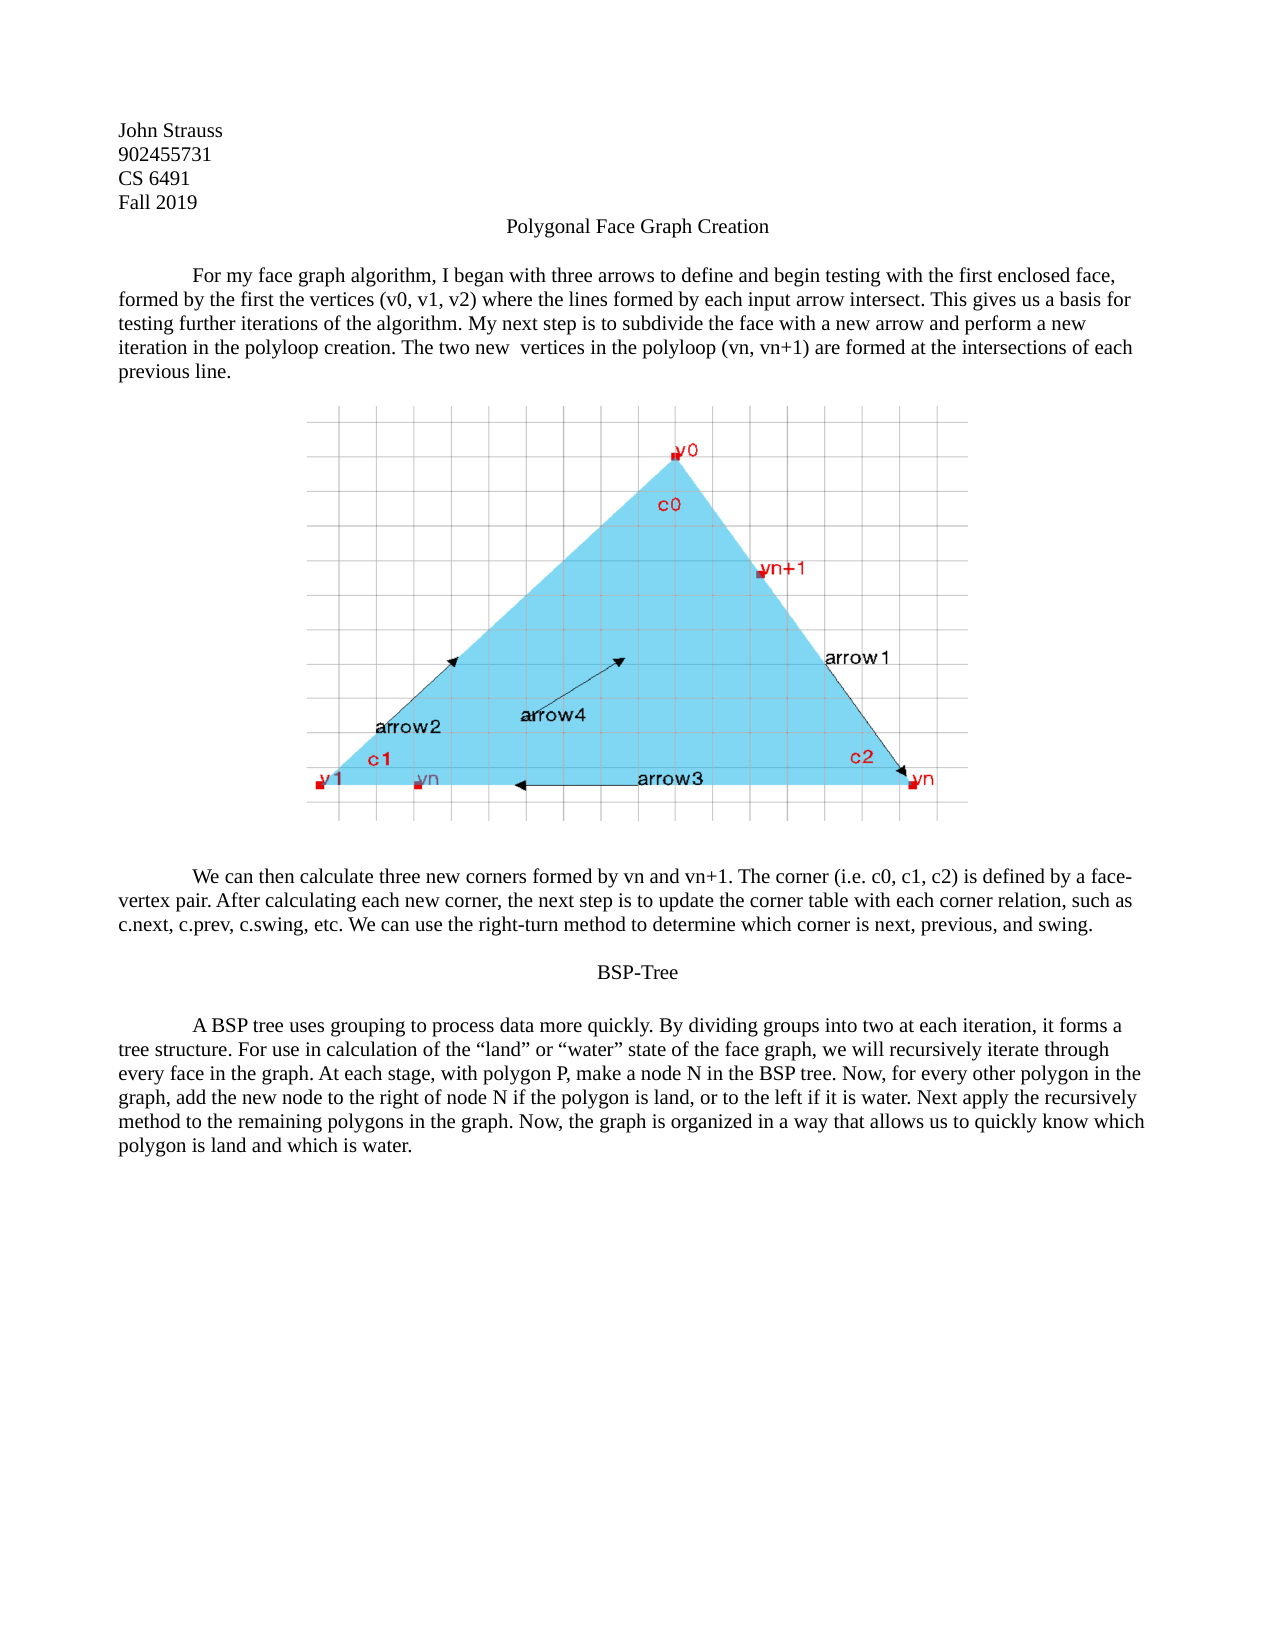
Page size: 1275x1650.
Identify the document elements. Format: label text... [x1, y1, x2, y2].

text CS 6491 [118, 166, 1157, 190]
text A BSP tree uses grouping to process data more quickly. By dividing groups into two at each iteration, it forms a tree structure. For use in calculation of the “land” or “water” state of the face graph, we will recursively iterate through every face in the graph. At each stage, with polygon P, make a node N in the BSP tree. Now, for every other polygon in the graph, add the new node to the right of node N if the polygon is land, or to the left if it is water. Next apply the recursively method to the remaining polygons in the graph. Now, the graph is organized in a way that allows us to quickly know which polygon is land and which is water. [118, 1013, 1157, 1157]
text Polygonal Face Graph Creation [118, 214, 1157, 238]
text We can then calculate three new corners formed by vn and vn+1. The corner (i.e. c0, c1, c2) is defined by a face-vertex pair. After calculating each new corner, the next step is to update the corner table with each corner relation, such as c.next, c.prev, c.swing, etc. We can use the right-turn method to determine which corner is next, previous, and swing. [118, 864, 1157, 936]
picture [306, 406, 969, 821]
text For my face graph algorithm, I began with three arrows to define and begin testing with the first enclosed face, formed by the first the vertices (v0, v1, v2) where the lines formed by each input arrow intersect. This gives us a basis for testing further iterations of the algorithm. My next step is to subdivide the face with a new arrow and perform a new iteration in the polyloop creation. The two new vertices in the polyloop (vn, vn+1) are formed at the intersections of each previous line. [118, 262, 1157, 383]
text BSP-Tree [118, 960, 1157, 984]
text Fall 2019 [118, 190, 1157, 214]
text 902455731 [118, 142, 1157, 166]
text John Strauss [118, 118, 1157, 142]
